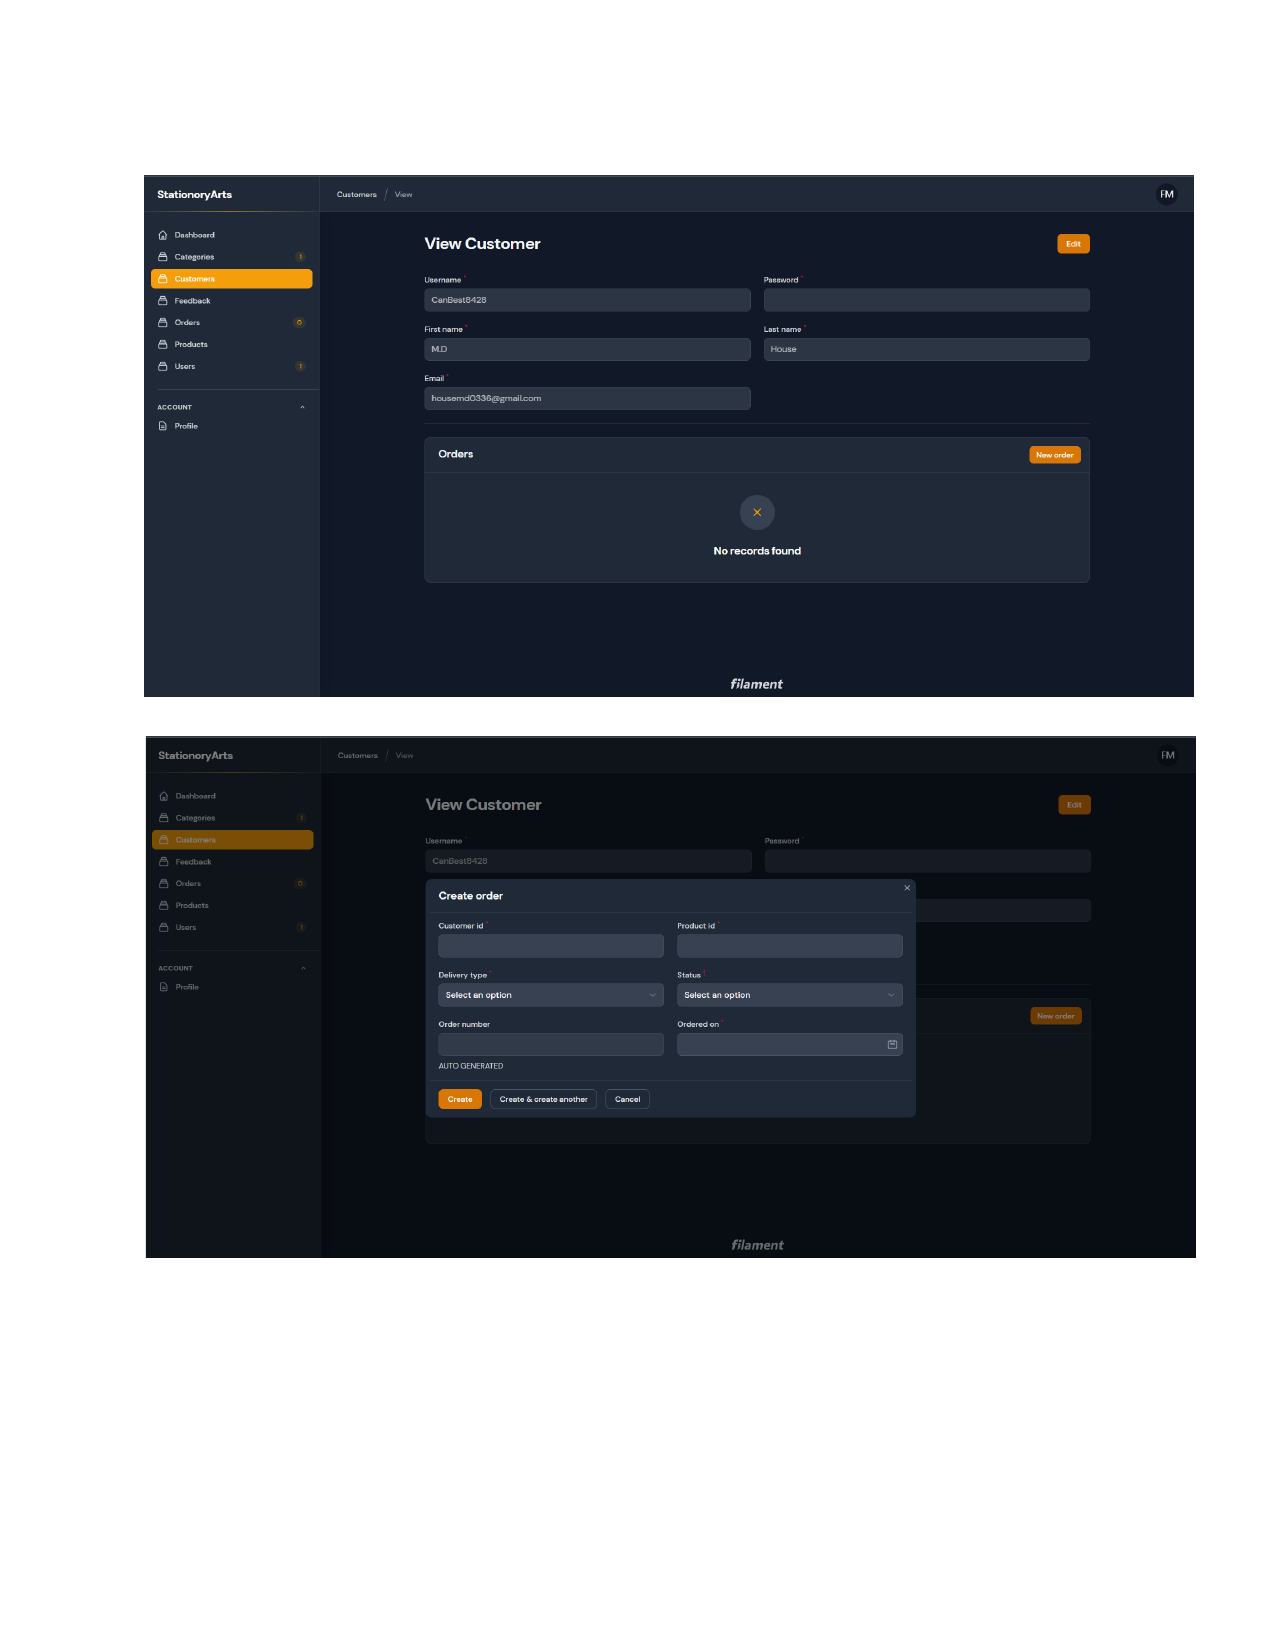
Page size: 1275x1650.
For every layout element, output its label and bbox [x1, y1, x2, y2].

picture [144, 175, 1194, 697]
picture [145, 736, 1196, 1258]
